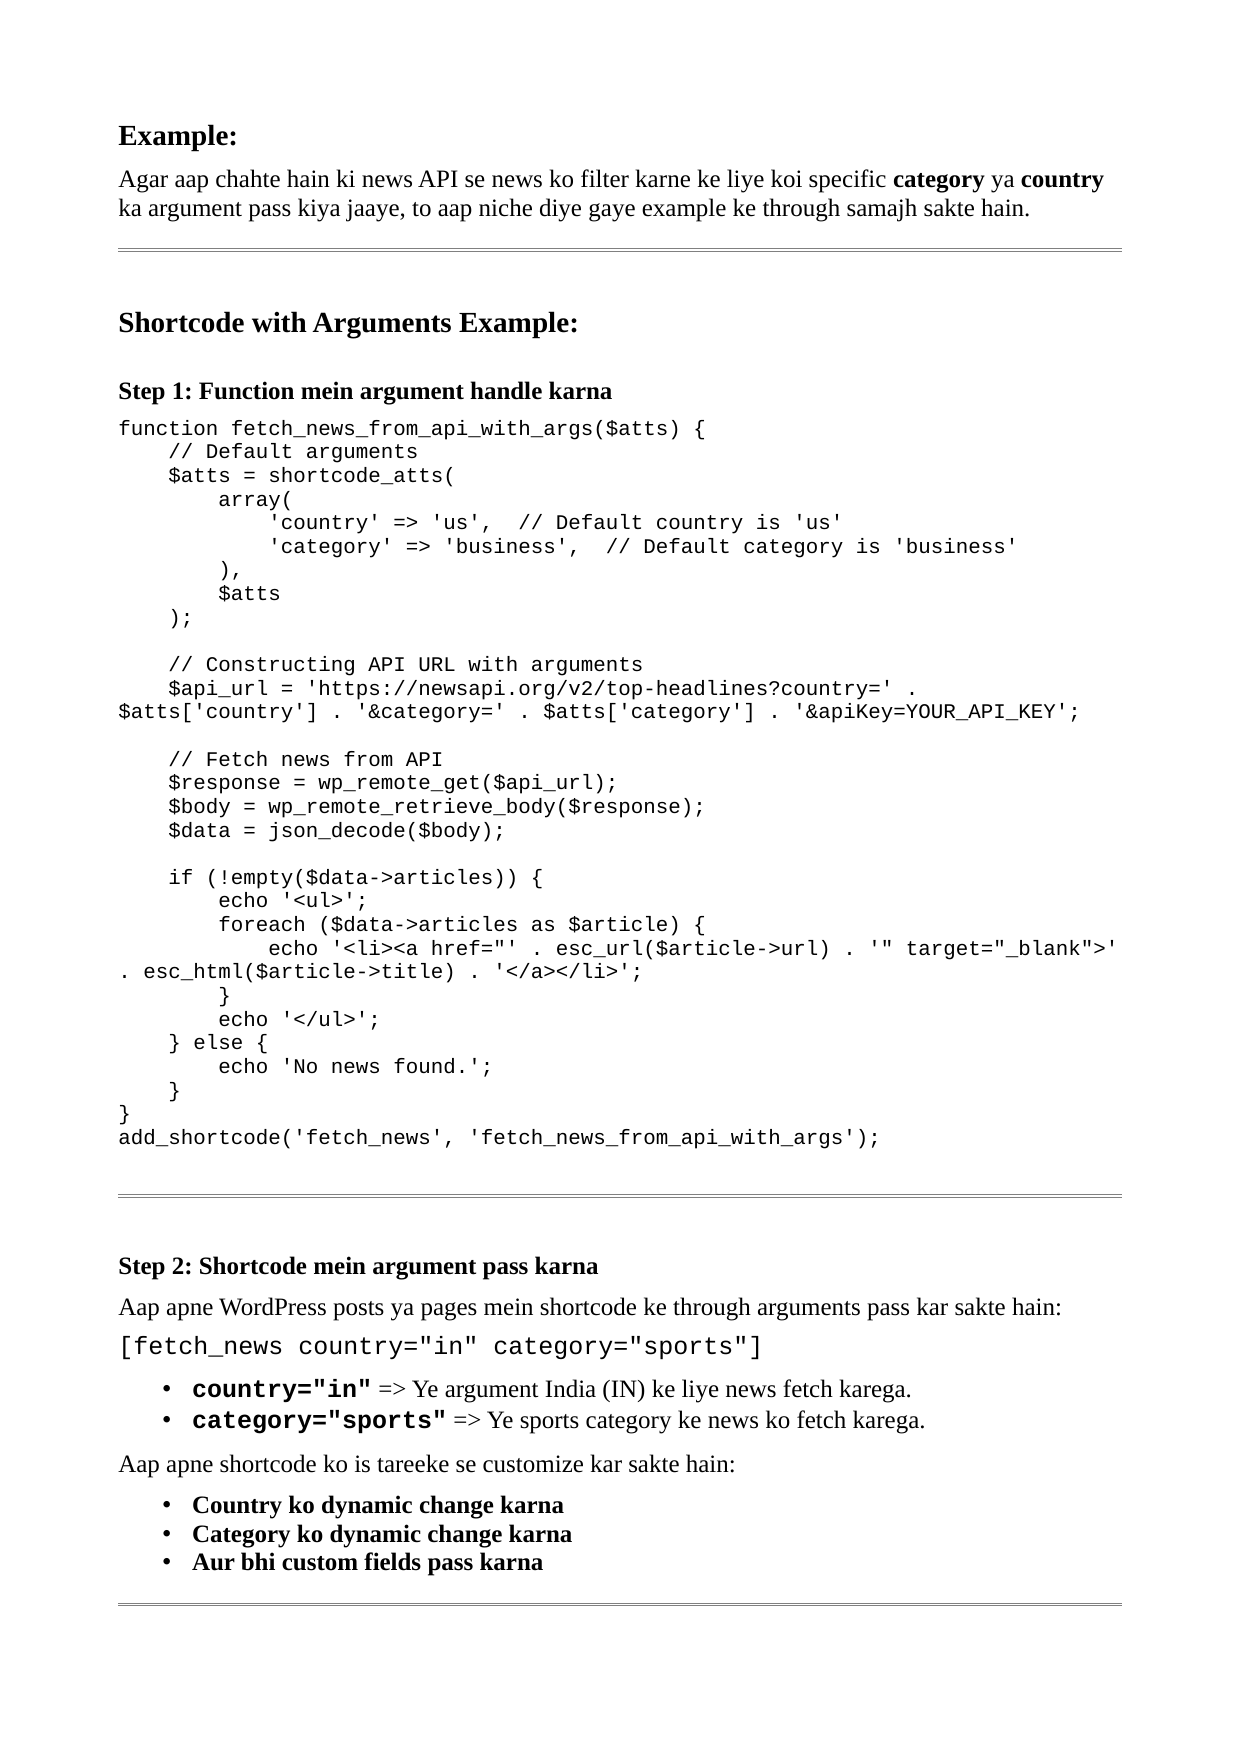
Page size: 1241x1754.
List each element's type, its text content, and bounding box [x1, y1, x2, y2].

list category="sports" => Ye sports category ke news ko fetch karega. [162, 1405, 1122, 1436]
text $data = json_decode($body); [118, 819, 1122, 843]
text // Fetch news from API [118, 749, 1122, 772]
subtitle Step 1: Function mein argument handle karna [118, 376, 1122, 405]
text ); [118, 607, 1122, 630]
text } [118, 1103, 1122, 1127]
text ), [118, 559, 1122, 583]
subtitle Step 2: Shortcode mein argument pass karna [118, 1251, 1122, 1280]
text } [118, 1080, 1122, 1103]
text function fetch_news_from_api_with_args($atts) { [118, 418, 1122, 441]
text Aap apne WordPress posts ya pages mein shortcode ke through arguments pass kar sakte hain: [118, 1292, 1122, 1321]
text echo '<ul>'; [118, 891, 1122, 914]
subtitle Shortcode with Arguments Example: [118, 305, 1122, 339]
text $response = wp_remote_get($api_url); [118, 772, 1122, 796]
text Aap apne shortcode ko is tareeke se customize kar sakte hain: [118, 1449, 1122, 1477]
text } else { [118, 1032, 1122, 1056]
list Category ko dynamic change karna [162, 1519, 1122, 1547]
text add_shortcode('fetch_news', 'fetch_news_from_api_with_args'); [118, 1127, 1122, 1151]
text $atts = shortcode_atts( [118, 465, 1122, 488]
text 'category' => 'business', // Default category is 'business' [118, 536, 1122, 559]
text // Constructing API URL with arguments [118, 654, 1122, 678]
text 'country' => 'us', // Default country is 'us' [118, 512, 1122, 536]
list Aur bhi custom fields pass karna [162, 1547, 1122, 1576]
list Country ko dynamic change karna [162, 1490, 1122, 1519]
text $api_url = 'https://newsapi.org/v2/top-headlines?country=' . $atts['country'] . '&category=' . $atts['category'] . '&apiKey=YOUR_API_KEY'; [118, 678, 1122, 725]
text [fetch_news country="in" category="sports"] [118, 1334, 1122, 1362]
text echo '<li><a href="' . esc_url($article->url) . '" target="_blank">' . esc_html($article->title) . '</a></li>'; [118, 938, 1122, 985]
subtitle Example: [118, 118, 1122, 152]
text // Default arguments [118, 441, 1122, 465]
text array( [118, 488, 1122, 512]
text $body = wp_remote_retrieve_body($response); [118, 796, 1122, 819]
text } [118, 985, 1122, 1009]
text Agar aap chahte hain ki news API se news ko filter karne ke liye koi specific category ya country ka argument pass kiya jaaye, to aap niche diye gaye example ke through samajh sakte hain. [118, 164, 1122, 222]
list country="in" => Ye argument India (IN) ke liye news fetch karega. [162, 1374, 1122, 1405]
text foreach ($data->articles as $article) { [118, 914, 1122, 938]
text if (!empty($data->articles)) { [118, 867, 1122, 891]
text echo '</ul>'; [118, 1009, 1122, 1032]
text echo 'No news found.'; [118, 1056, 1122, 1080]
text $atts [118, 583, 1122, 607]
